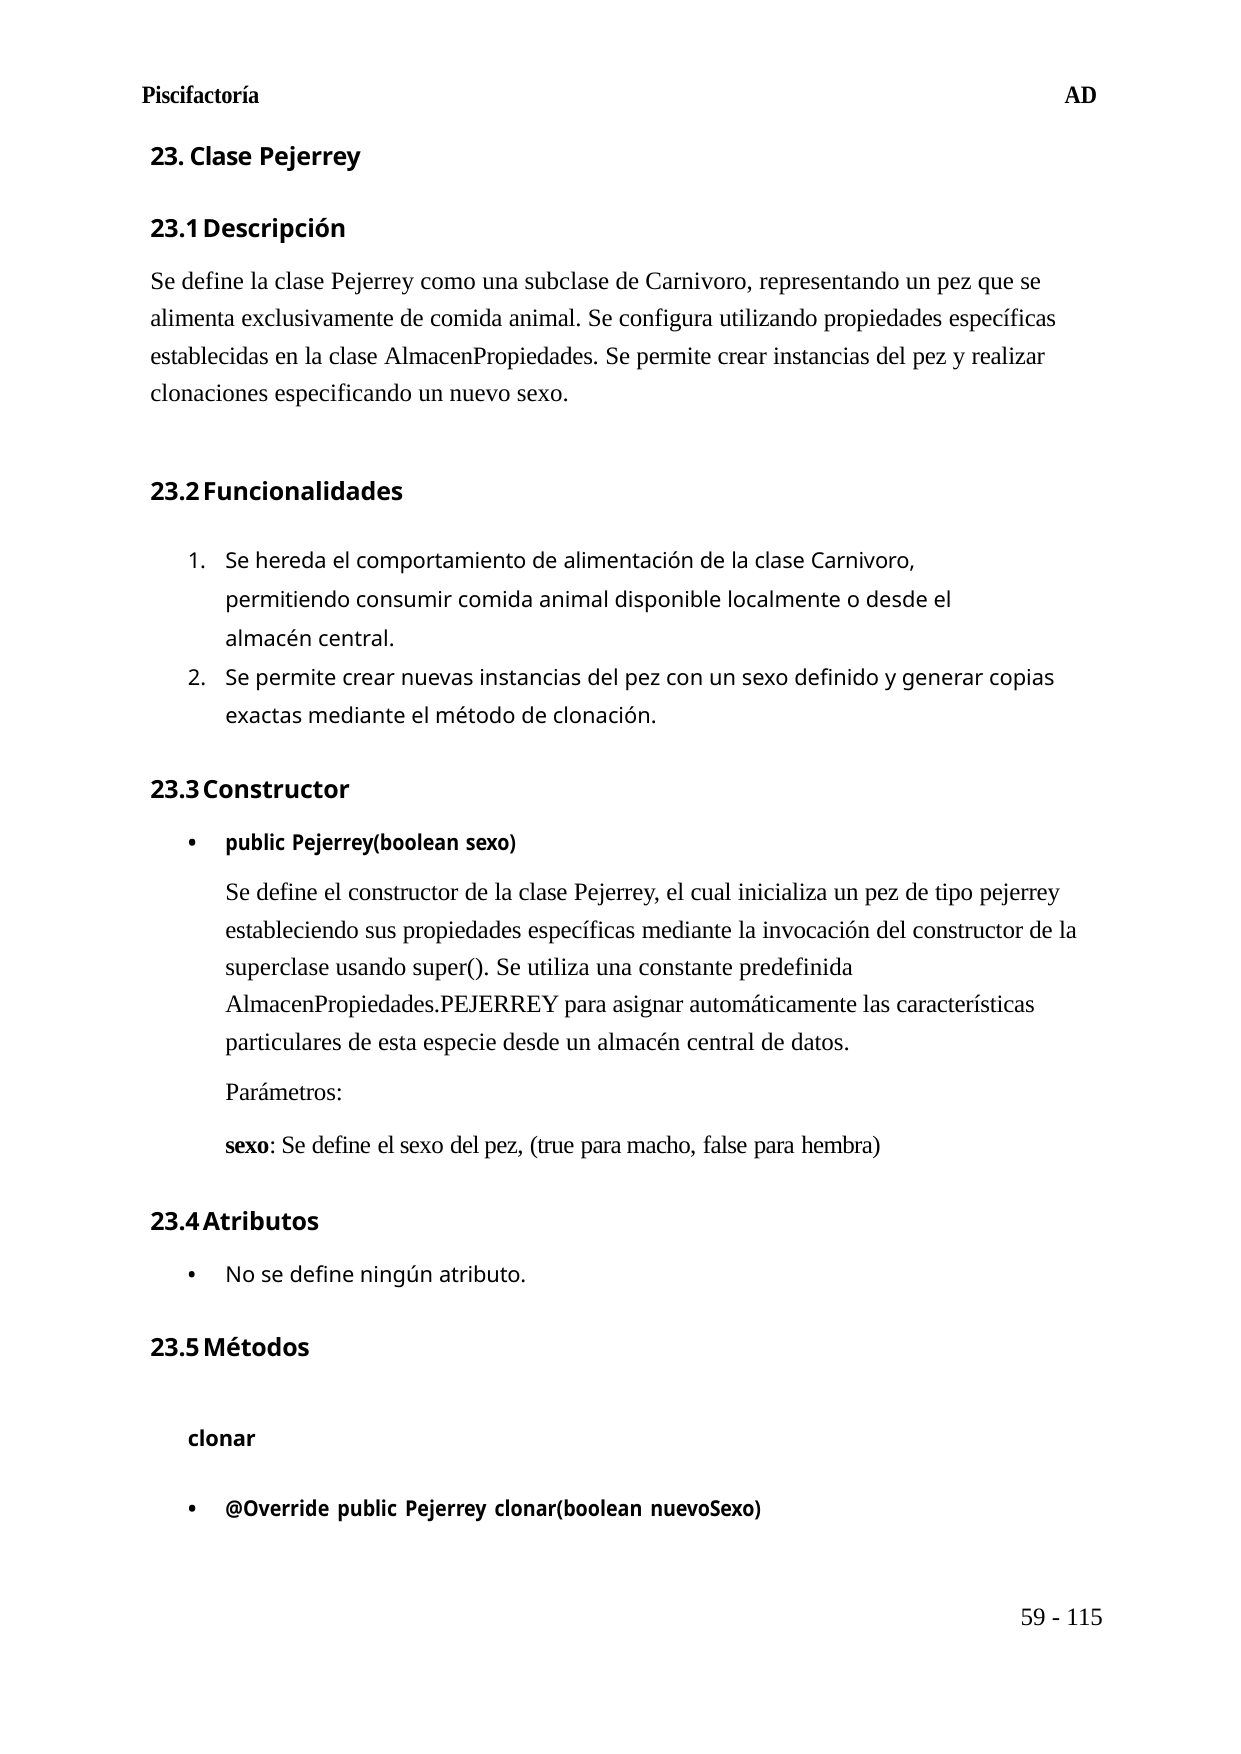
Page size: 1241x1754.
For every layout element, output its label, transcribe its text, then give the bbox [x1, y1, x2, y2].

text Se define la clase Pejerrey como una subclase de Carnivoro, representando un pez que se alimenta exclusivamente de comida animal. Se configura utilizando propiedades específicas establecidas en la clase AlmacenPropiedades. Se permite crear instancias del pez y realizar clonaciones especificando un nuevo sexo. [150, 266, 1103, 407]
subtitle clonar [188, 1423, 1103, 1453]
text Se define el constructor de la clase Pejerrey, el cual inicializa un pez de tipo pejerrey estableciendo sus propiedades específicas mediante la invocación del constructor de la superclase usando super(). Se utiliza una constante predefinida AlmacenPropiedades.PEJERREY para asignar automáticamente las características particulares de esta especie desde un almacén central de datos. [225, 877, 1103, 1055]
subtitle public Pejerrey(boolean sexo) [188, 827, 1103, 857]
subtitle Métodos [150, 1330, 1103, 1364]
text sexo: Se define el sexo del pez, (true para macho, false para hembra) [225, 1130, 1103, 1159]
list Se permite crear nuevas instancias del pez con un sexo definido y generar copias exactas mediante el método de clonación. [188, 661, 1079, 730]
list Se hereda el comportamiento de alimentación de la clase Carnivoro, permitiendo consumir comida animal disponible localmente o desde el almacén central. [188, 545, 1005, 652]
list No se define ningún atributo. [188, 1259, 1103, 1289]
subtitle Atributos [150, 1204, 1103, 1238]
subtitle Constructor [150, 772, 1103, 806]
subtitle Funcionalidades [150, 474, 1103, 508]
subtitle Clase Pejerrey [150, 139, 1103, 173]
list @Override public Pejerrey clonar(boolean nuevoSexo) [188, 1493, 1103, 1523]
subtitle Descripción [150, 211, 1103, 245]
text Parámetros: [225, 1077, 1103, 1105]
